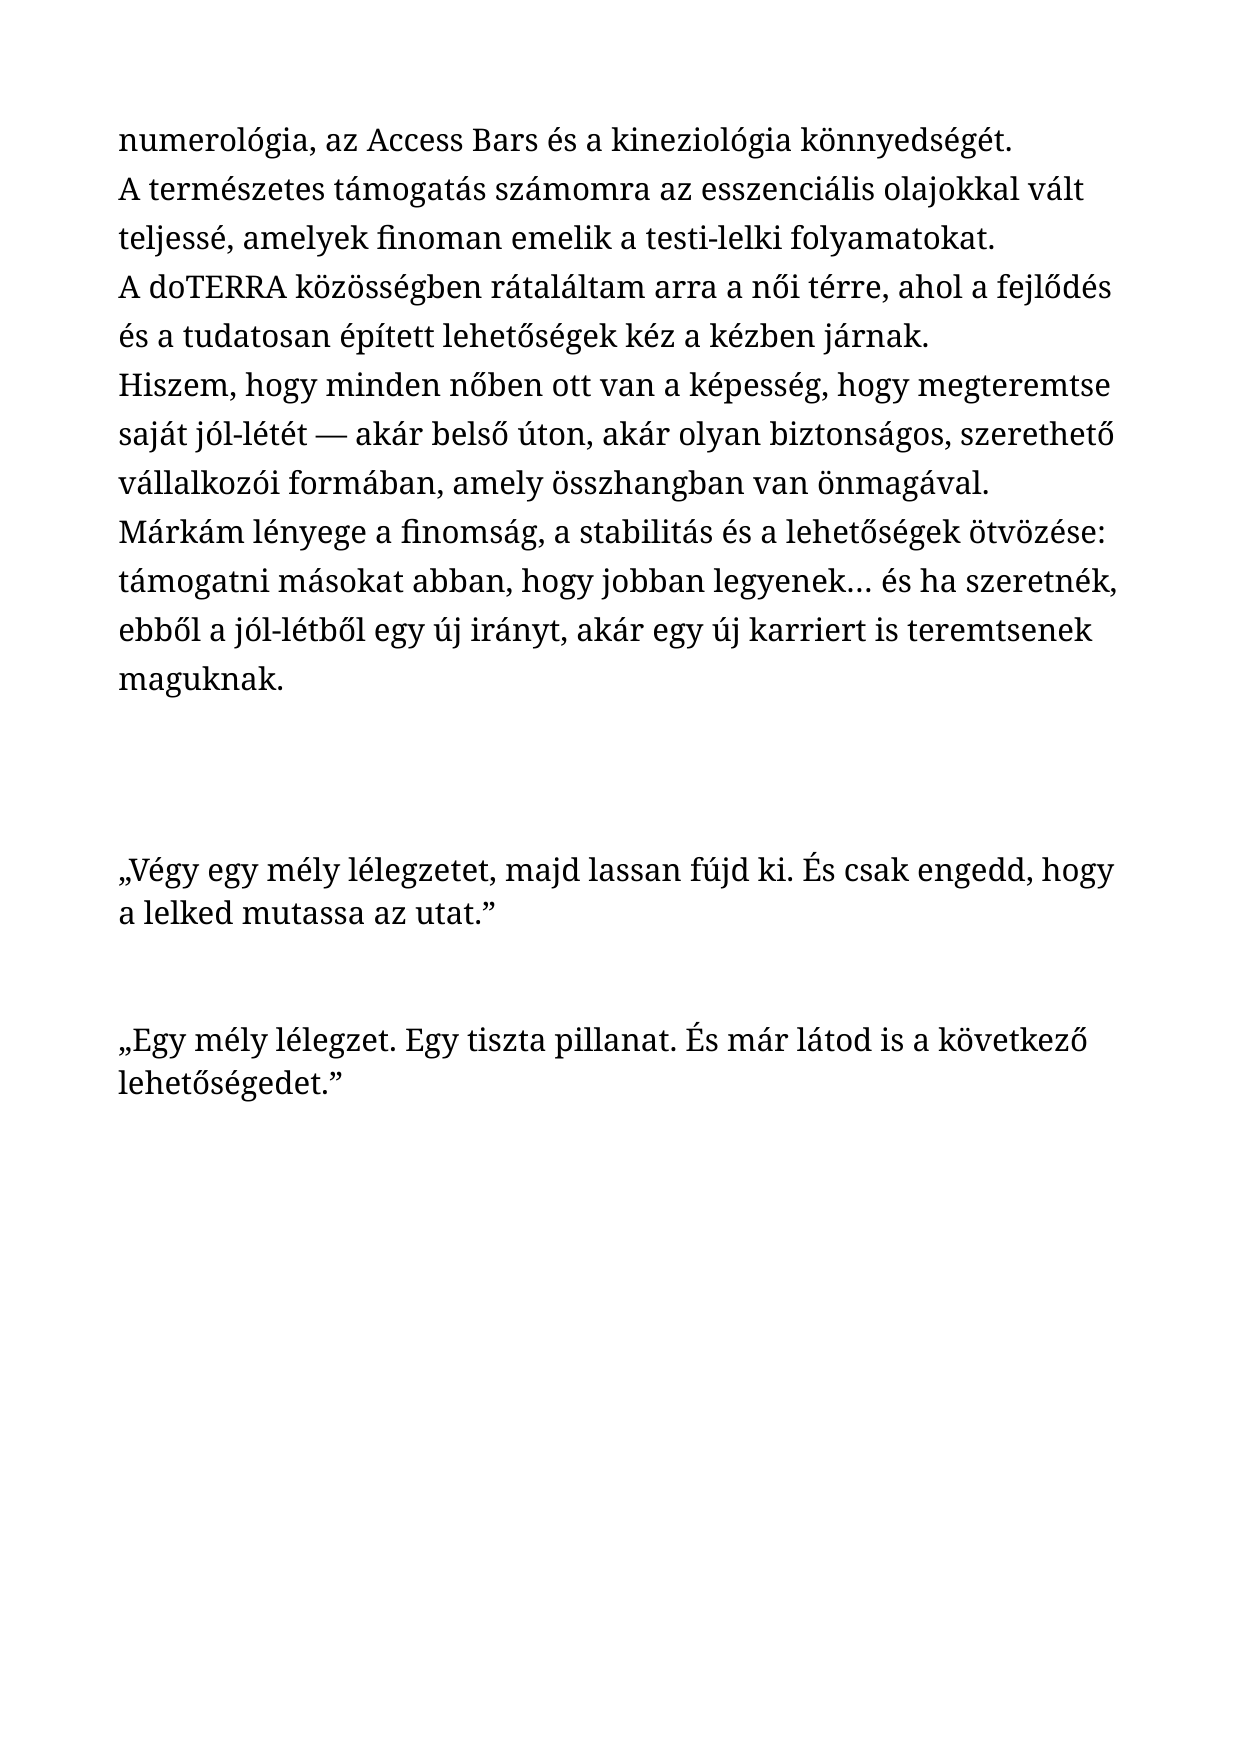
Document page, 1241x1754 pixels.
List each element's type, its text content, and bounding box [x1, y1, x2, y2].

text numerológia, az Access Bars és a kineziológia könnyedségét. A természetes támogatás számomra az esszenciális olajokkal vált teljessé, amelyek finoman emelik a testi-lelki folyamatokat. A doTERRA közösségben rátaláltam arra a női térre, ahol a fejlődés és a tudatosan épített lehetőségek kéz a kézben járnak. Hiszem, hogy minden nőben ott van a képesség, hogy megteremtse saját jól-létét — akár belső úton, akár olyan biztonságos, szerethető vállalkozói formában, amely összhangban van önmagával. Márkám lényege a finomság, a stabilitás és a lehetőségek ötvözése: támogatni másokat abban, hogy jobban legyenek… és ha szeretnék, ebből a jól-létből egy új irányt, akár egy új karriert is teremtsenek maguknak. [118, 118, 1122, 699]
text „Egy mély lélegzet. Egy tiszta pillanat. És már látod is a következő lehetőségedet.” [118, 1018, 1122, 1104]
text „Végy egy mély lélegzetet, majd lassan fújd ki. És csak engedd, hogy a lelked mutassa az utat.” [118, 848, 1122, 933]
